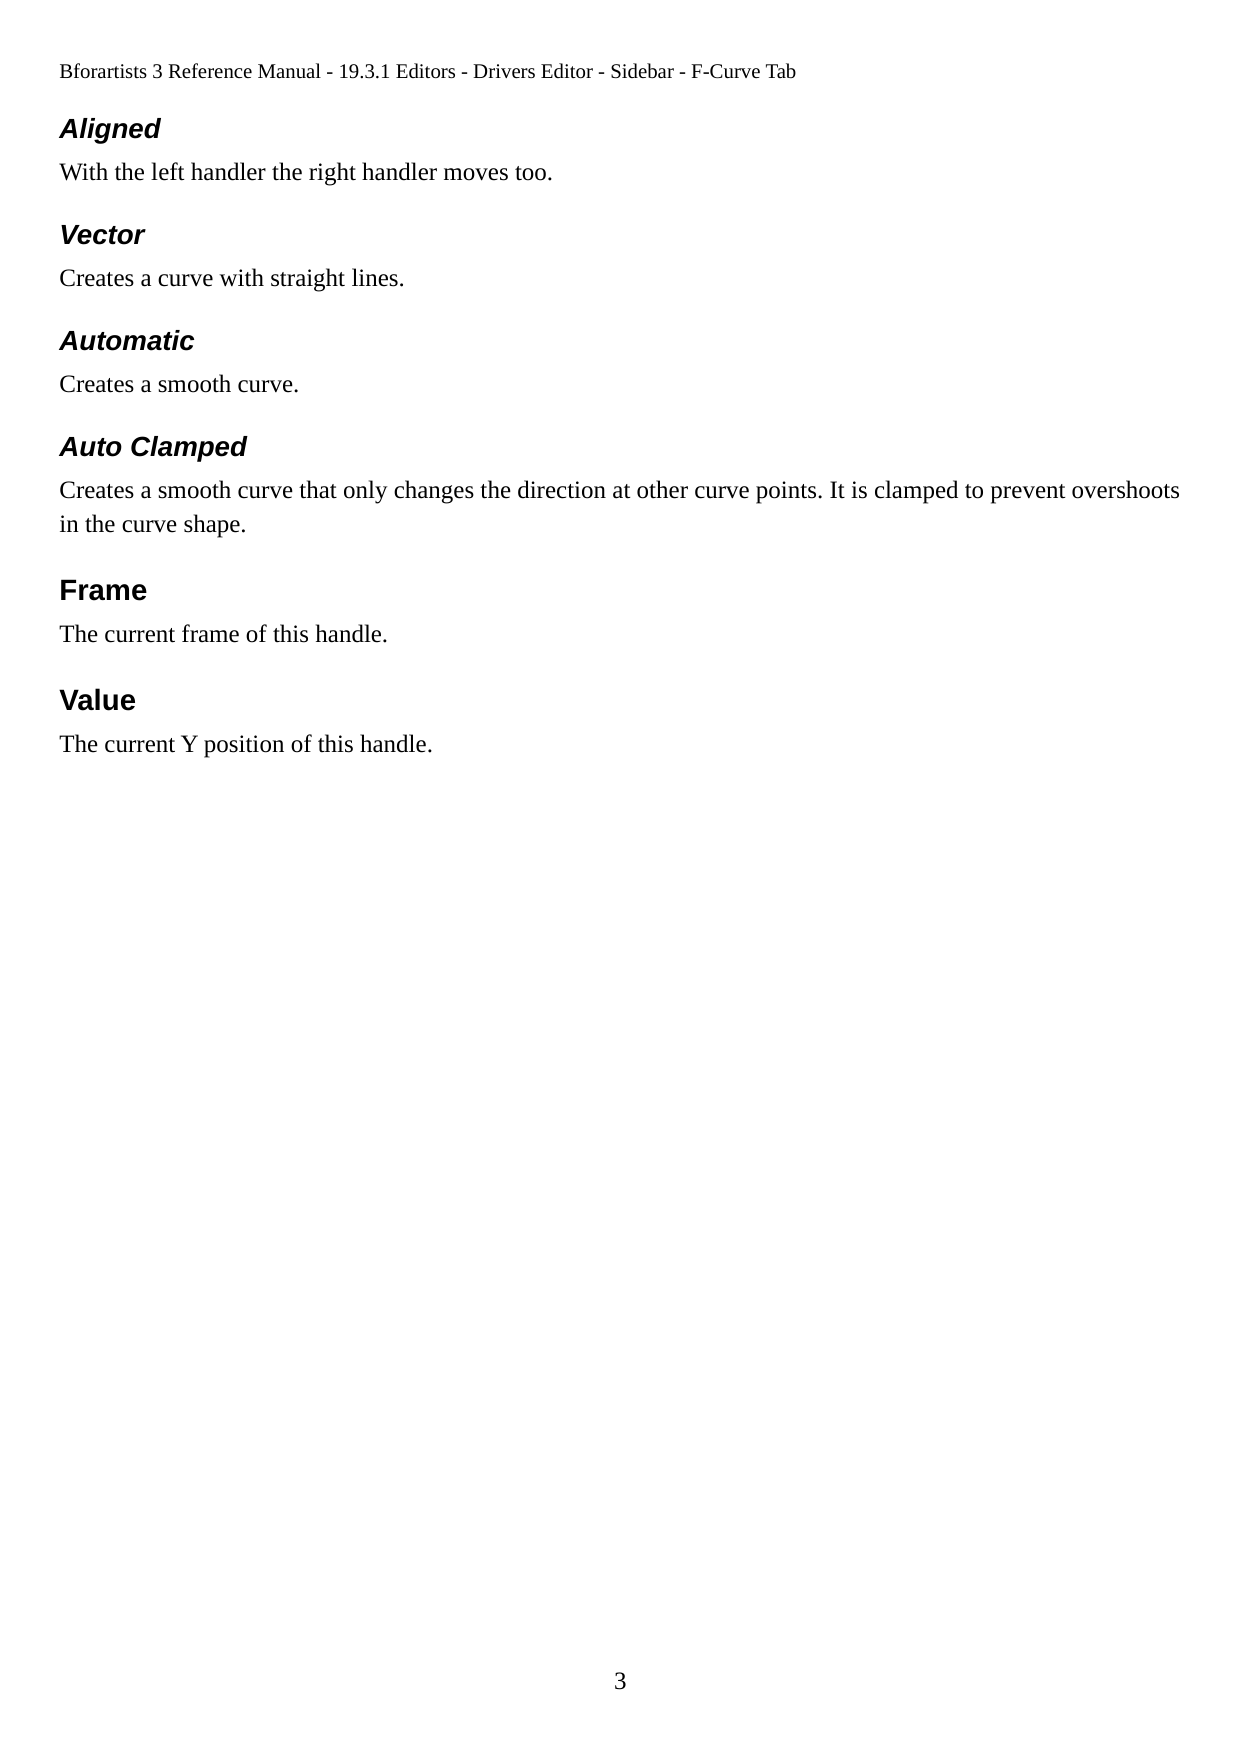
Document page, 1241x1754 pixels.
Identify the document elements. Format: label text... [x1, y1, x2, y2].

subtitle Auto Clamped [59, 430, 1181, 462]
text With the left handler the right handler moves too. [59, 157, 1181, 186]
subtitle Aligned [59, 113, 1181, 144]
subtitle Automatic [59, 324, 1181, 356]
subtitle Vector [59, 218, 1181, 250]
subtitle Frame [59, 573, 1181, 607]
text Creates a curve with straight lines. [59, 263, 1181, 292]
text The current Y position of this handle. [59, 729, 1181, 758]
subtitle Value [59, 683, 1181, 717]
text Creates a smooth curve. [59, 369, 1181, 398]
text Creates a smooth curve that only changes the direction at other curve points. It is clamped to prevent overshoots in the curve shape. [59, 475, 1181, 538]
text The current frame of this handle. [59, 619, 1181, 648]
